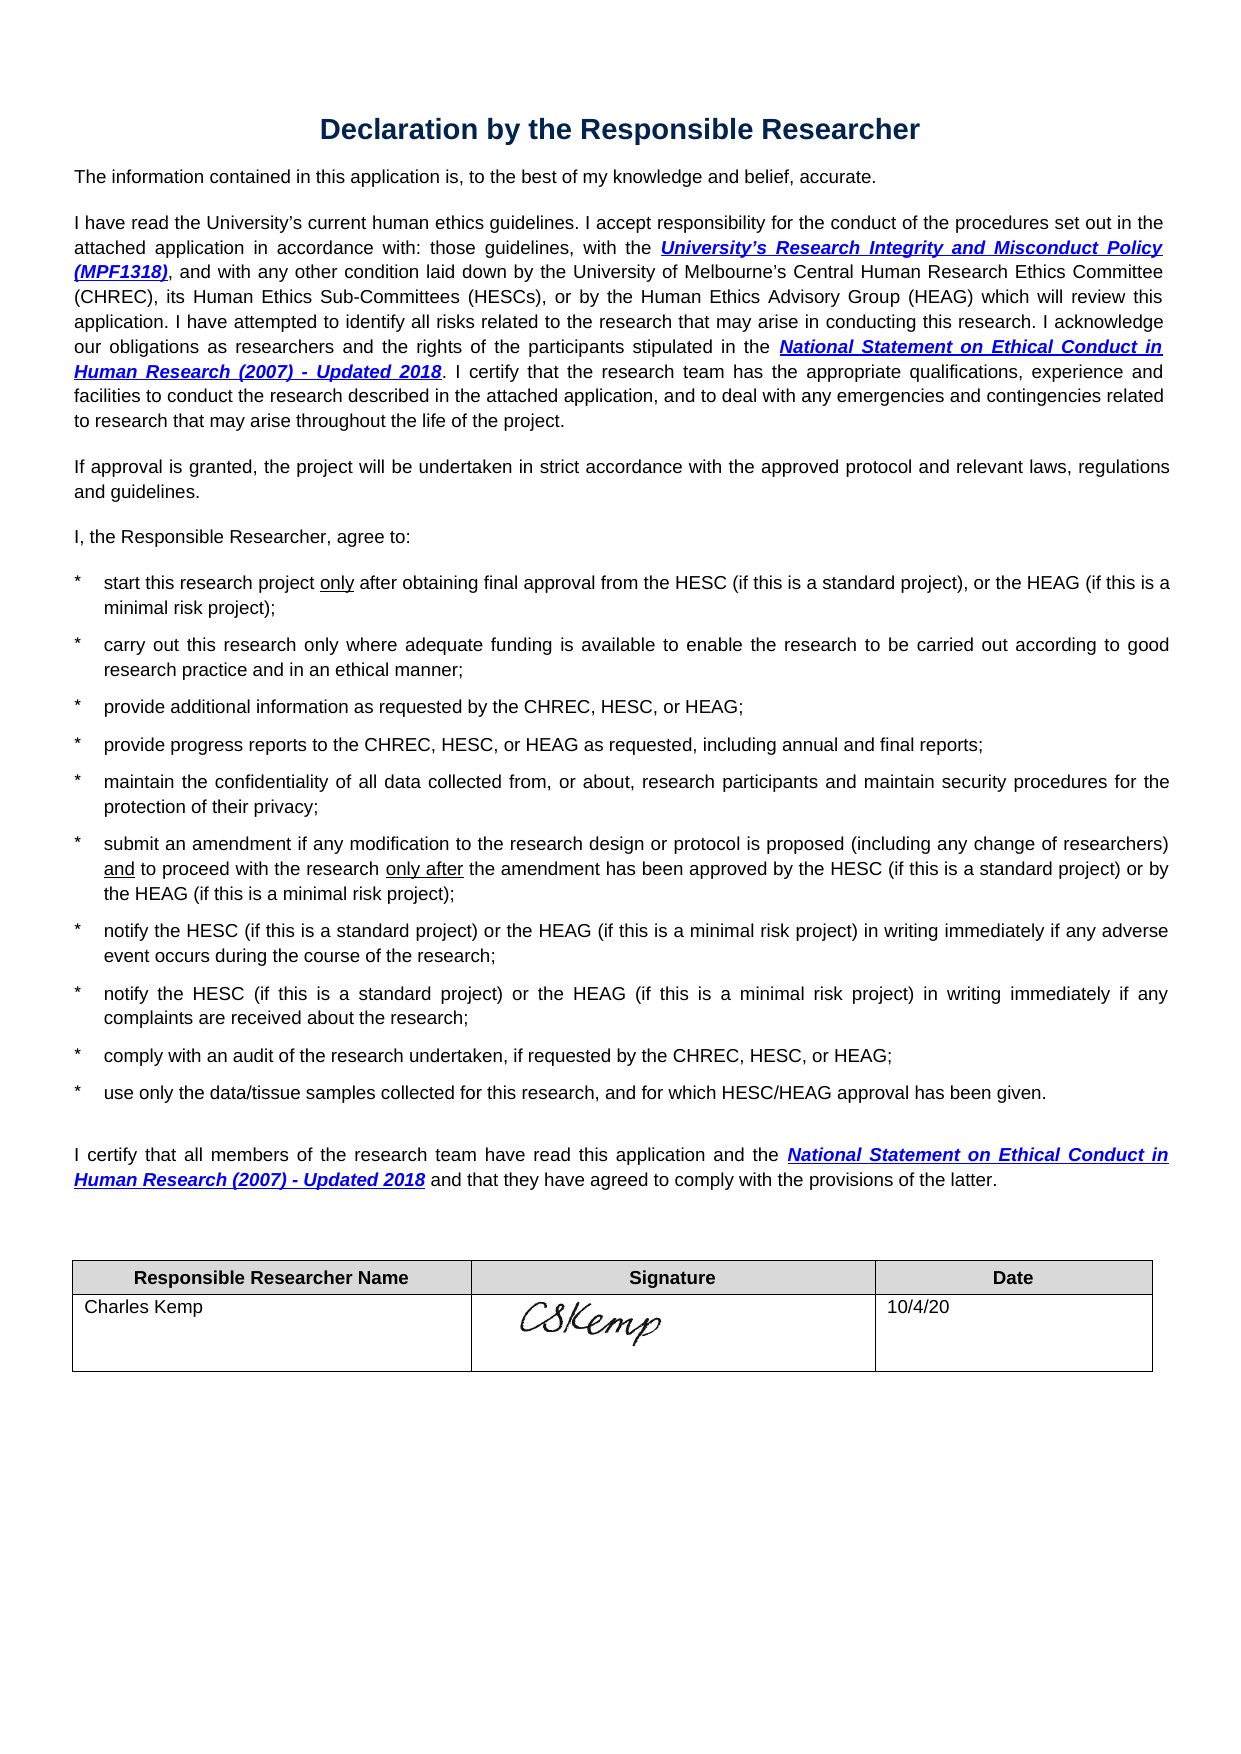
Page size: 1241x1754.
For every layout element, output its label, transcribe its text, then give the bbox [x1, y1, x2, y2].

list start this research project only after obtaining final approval from the HESC (if this is a standard project), or the HEAG (if this is a minimal risk project); [74, 572, 1171, 618]
list maintain the confidentiality of all data collected from, or about, research participants and maintain security procedures for the protection of their privacy; [74, 771, 1171, 817]
text The information contained in this application is, to the best of my knowledge and belief, accurate. [74, 166, 1164, 188]
text Declaration by the Responsible Researcher [74, 112, 1166, 145]
list notify the HESC (if this is a standard project) or the HEAG (if this is a minimal risk project) in writing immediately if any adverse event occurs during the course of the research; [74, 920, 1171, 967]
list provide progress reports to the CHREC, HESC, or HEAG as requested, including annual and final reports; [74, 733, 1171, 755]
text I, the Responsible Researcher, agree to: [74, 526, 1171, 548]
table_cell 10/4/20 [876, 1295, 1152, 1371]
list comply with an audit of the research undertaken, if requested by the CHREC, HESC, or HEAG; [74, 1044, 1171, 1066]
list provide additional information as requested by the CHREC, HESC, or HEAG; [74, 696, 1171, 718]
table_cell [472, 1295, 875, 1371]
text If approval is granted, the project will be undertaken in strict accordance with the approved protocol and relevant laws, regulations and guidelines. [74, 456, 1171, 502]
text I have read the University’s current human ethics guidelines. I accept responsibility for the conduct of the procedures set out in the attached application in accordance with: those guidelines, with the University’s Research Integrity and Misconduct Policy (MPF1318), and with any other condition laid down by the University of Melbourne’s Central Human Research Ethics Committee (CHREC), its Human Ethics Sub-Committees (HESCs), or by the Human Ethics Advisory Group (HEAG) which will review this application. I have attempted to identify all risks related to the research that may arise in conducting this research. I acknowledge our obligations as researchers and the rights of the participants stipulated in the National Statement on Ethical Conduct in Human Research (2007) - Updated 2018. I certify that the research team has the appropriate qualifications, experience and facilities to conduct the research described in the attached application, and to deal with any emergencies and contingencies related to research that may arise throughout the life of the project. [74, 212, 1164, 432]
text I certify that all members of the research team have read this application and the National Statement on Ethical Conduct in Human Research (2007) - Updated 2018 and that they have agreed to comply with the provisions of the latter. [74, 1144, 1171, 1190]
list notify the HESC (if this is a standard project) or the HEAG (if this is a minimal risk project) in writing immediately if any complaints are received about the research; [74, 982, 1171, 1029]
list carry out this research only where adequate funding is available to enable the research to be carried out according to good research practice and in an ethical manner; [74, 634, 1171, 680]
table_cell Charles Kemp [73, 1295, 471, 1371]
list use only the data/tissue samples collected for this research, and for which HESC/HEAG approval has been given. [74, 1082, 1171, 1103]
list submit an amendment if any modification to the research design or protocol is proposed (including any change of researchers) and to proceed with the research only after the amendment has been approved by the HESC (if this is a standard project) or by the HEAG (if this is a minimal risk project); [74, 833, 1171, 904]
table_header Date [876, 1261, 1152, 1294]
table_header Responsible Researcher Name [73, 1261, 471, 1294]
table_header Signature [472, 1261, 875, 1294]
